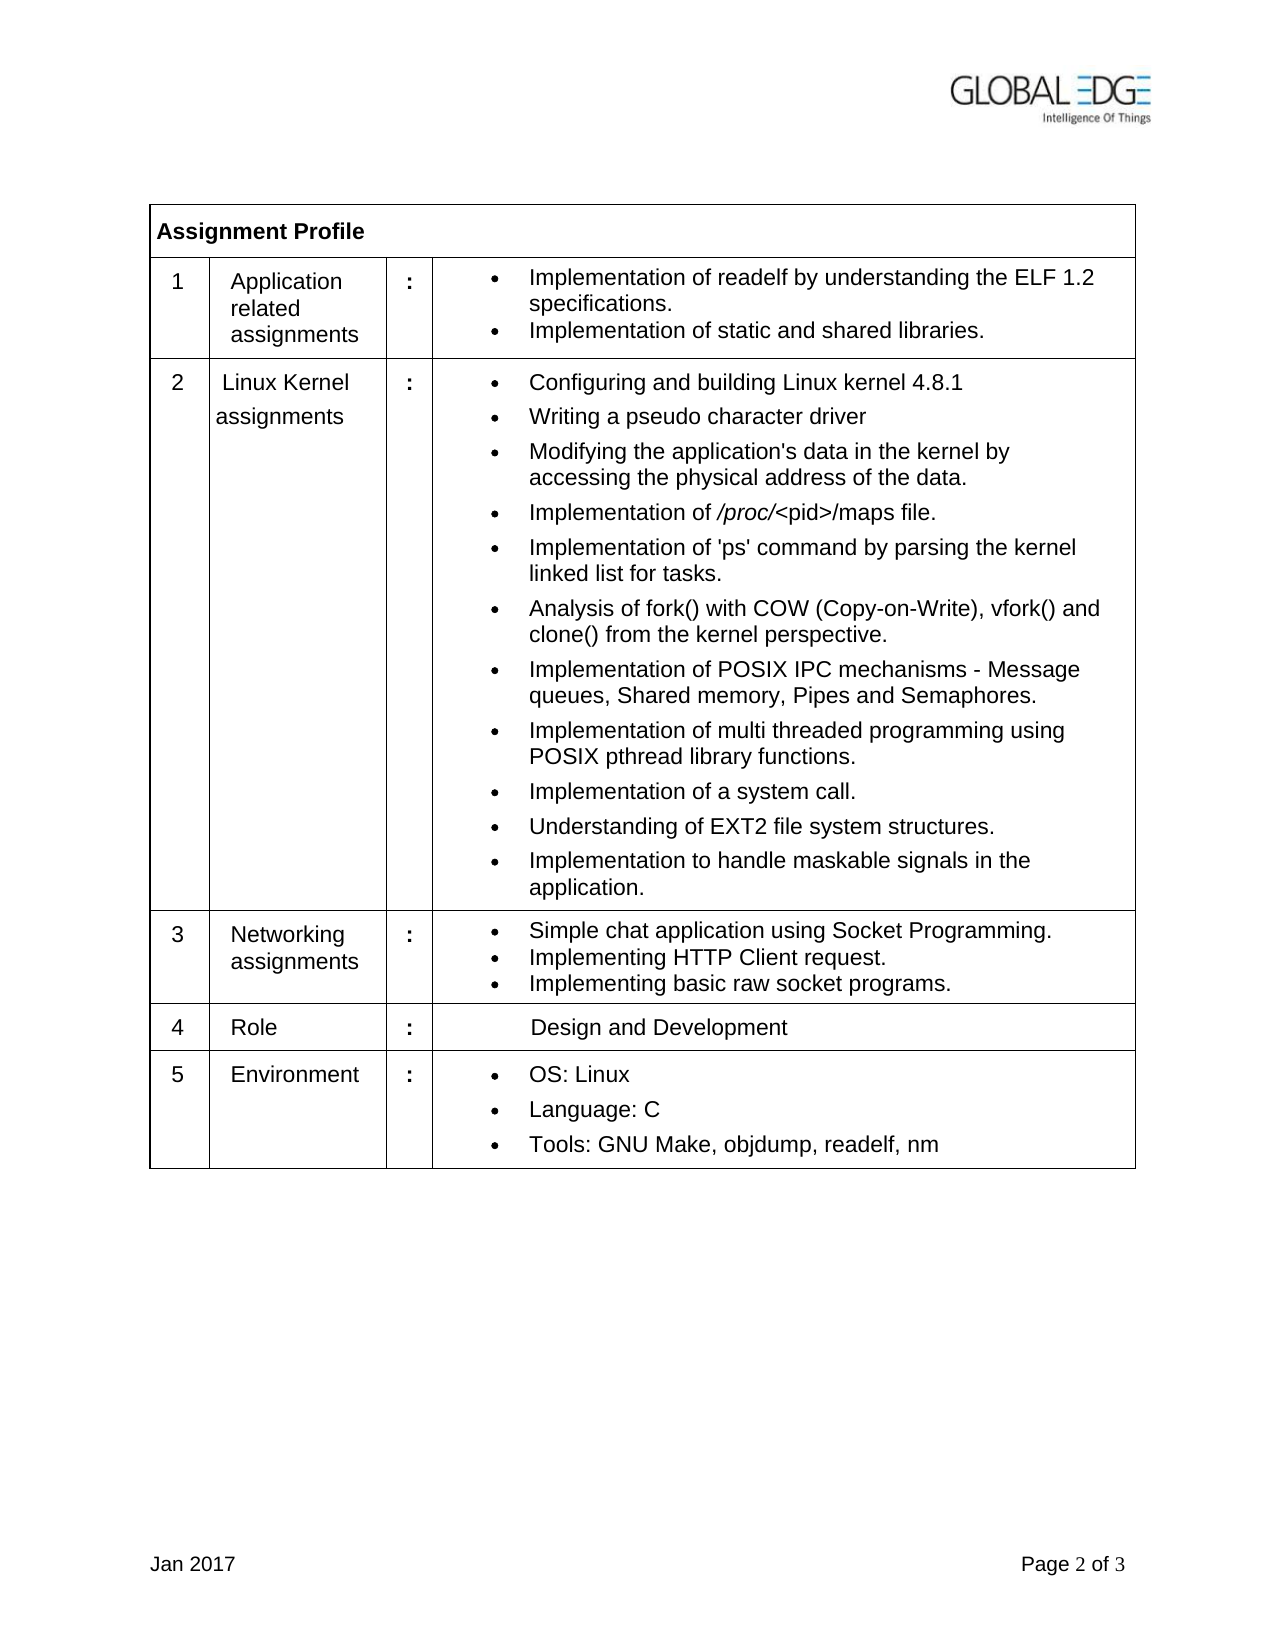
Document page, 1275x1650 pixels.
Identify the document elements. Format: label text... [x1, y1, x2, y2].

table_cell 3 [151, 911, 209, 1002]
table_cell 5 [151, 1051, 209, 1167]
table_cell 1 [151, 258, 209, 357]
table_header Assignment Profile [151, 205, 1135, 257]
table_cell : [387, 1051, 432, 1167]
table_cell : [387, 911, 432, 1002]
table_cell : [387, 359, 432, 910]
table_cell Environment [210, 1051, 386, 1167]
table_cell 4 [151, 1004, 209, 1050]
table_cell Networking assignments [210, 911, 386, 1002]
table_cell Implementation of readelf by understanding the ELF 1.2 specifications. Implementation of static and shared libraries. [433, 258, 1135, 357]
table_cell Linux Kernel assignments [210, 359, 386, 910]
table_cell OS: Linux Language: C Tools: GNU Make, objdump, readelf, nm [433, 1051, 1135, 1167]
table_cell Configuring and building Linux kernel 4.8.1 Writing a pseudo character driver Modifying the application's data in the kernel by accessing the physical address of the data. Implementation of /proc/<pid>/maps file. Implementation of 'ps' command by parsing the kernel linked list for tasks. Analysis of fork() with COW (Copy-on-Write), vfork() and clone() from the kernel perspective. Implementation of POSIX IPC mechanisms - Message queues, Shared memory, Pipes and Semaphores. Implementation of multi threaded programming using POSIX pthread library functions. Implementation of a system call. Understanding of EXT2 file system structures. Implementation to handle maskable signals in the application. [433, 359, 1135, 910]
table_cell Role [210, 1004, 386, 1050]
table_cell : [387, 1004, 432, 1050]
table_cell Design and Development [433, 1004, 1135, 1050]
table_cell Simple chat application using Socket Programming. Implementing HTTP Client request. Implementing basic raw socket programs. [433, 911, 1135, 1002]
table_cell Application related assignments [210, 258, 386, 357]
table_cell 2 [151, 359, 209, 910]
table_cell : [387, 258, 432, 357]
picture [950, 65, 1152, 128]
